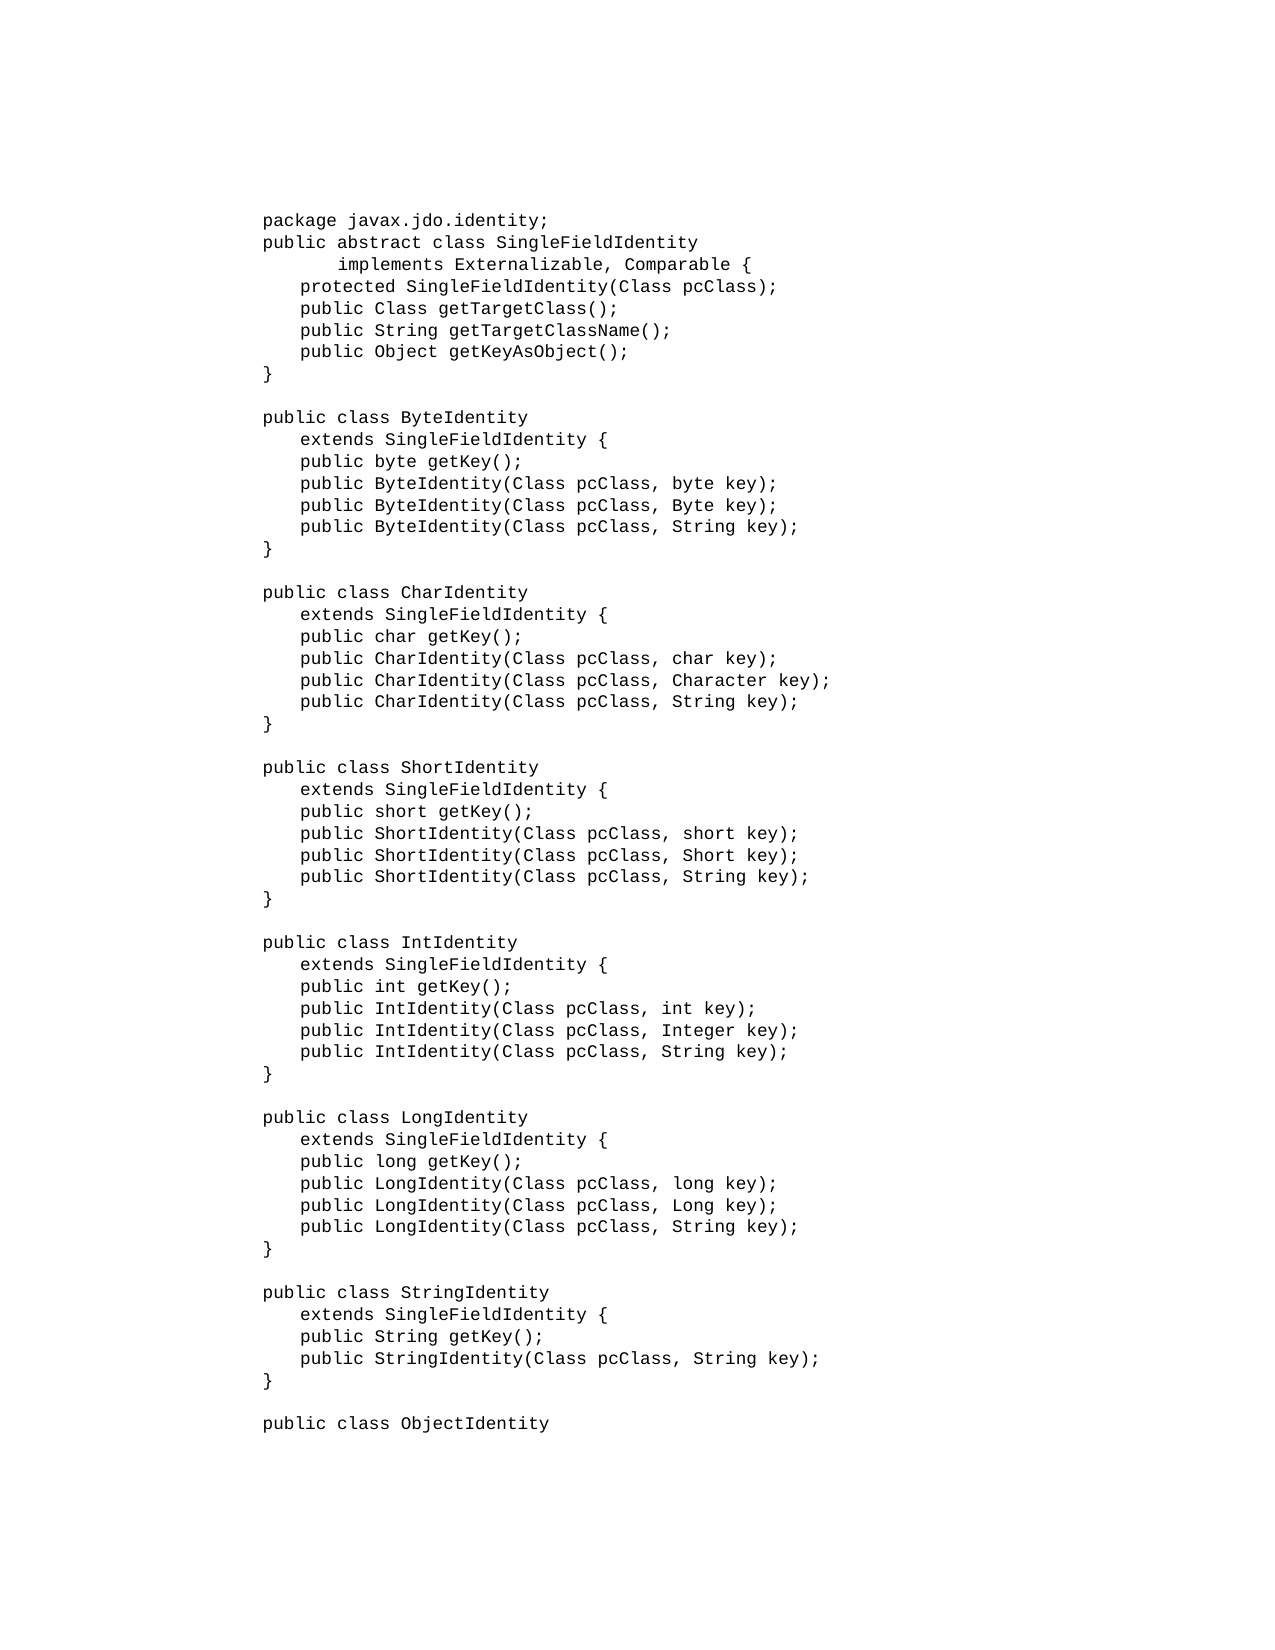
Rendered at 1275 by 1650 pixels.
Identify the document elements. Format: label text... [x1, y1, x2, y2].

text } [262, 1238, 1125, 1260]
text public Class getTargetClass(); [262, 297, 1125, 319]
text public class LongIdentity [262, 1107, 1125, 1129]
text extends SingleFieldIdentity { [262, 429, 1125, 451]
text public IntIdentity(Class pcClass, int key); [262, 997, 1125, 1019]
text protected SingleFieldIdentity(Class pcClass); [262, 276, 1125, 297]
text } [262, 1369, 1125, 1391]
text public ByteIdentity(Class pcClass, Byte key); [262, 494, 1125, 516]
text public IntIdentity(Class pcClass, Integer key); [262, 1019, 1125, 1041]
text public String getKey(); [262, 1326, 1125, 1347]
text public short getKey(); [262, 801, 1125, 822]
text public class StringIdentity [262, 1282, 1125, 1304]
text public IntIdentity(Class pcClass, String key); [262, 1041, 1125, 1063]
text public class ObjectIdentity [262, 1413, 1125, 1435]
text public Object getKeyAsObject(); [262, 341, 1125, 363]
text } [262, 538, 1125, 560]
text public ShortIdentity(Class pcClass, String key); [262, 866, 1125, 888]
text public class CharIdentity [262, 582, 1125, 604]
text public ByteIdentity(Class pcClass, byte key); [262, 472, 1125, 494]
text public CharIdentity(Class pcClass, String key); [262, 691, 1125, 713]
text public CharIdentity(Class pcClass, char key); [262, 647, 1125, 669]
text public abstract class SingleFieldIdentity [262, 232, 1125, 254]
text public LongIdentity(Class pcClass, long key); [262, 1172, 1125, 1194]
text extends SingleFieldIdentity { [262, 1129, 1125, 1151]
text } [262, 888, 1125, 910]
text public StringIdentity(Class pcClass, String key); [262, 1347, 1125, 1369]
text public char getKey(); [262, 626, 1125, 647]
text extends SingleFieldIdentity { [262, 604, 1125, 626]
text public CharIdentity(Class pcClass, Character key); [262, 669, 1125, 691]
text } [262, 1063, 1125, 1085]
text public class ByteIdentity [262, 407, 1125, 429]
text } [262, 363, 1125, 385]
text extends SingleFieldIdentity { [262, 1304, 1125, 1326]
text package javax.jdo.identity; [262, 210, 1125, 232]
text extends SingleFieldIdentity { [262, 779, 1125, 801]
text public ShortIdentity(Class pcClass, Short key); [262, 844, 1125, 866]
text public class IntIdentity [262, 932, 1125, 954]
text public class ShortIdentity [262, 757, 1125, 779]
text public String getTargetClassName(); [262, 319, 1125, 341]
text extends SingleFieldIdentity { [262, 954, 1125, 976]
text public LongIdentity(Class pcClass, Long key); [262, 1194, 1125, 1216]
text public ShortIdentity(Class pcClass, short key); [262, 822, 1125, 844]
text public int getKey(); [262, 976, 1125, 997]
text public long getKey(); [262, 1151, 1125, 1172]
text implements Externalizable, Comparable { [262, 254, 1125, 276]
text public byte getKey(); [262, 451, 1125, 472]
text public LongIdentity(Class pcClass, String key); [262, 1216, 1125, 1238]
text } [262, 713, 1125, 735]
text public ByteIdentity(Class pcClass, String key); [262, 516, 1125, 538]
